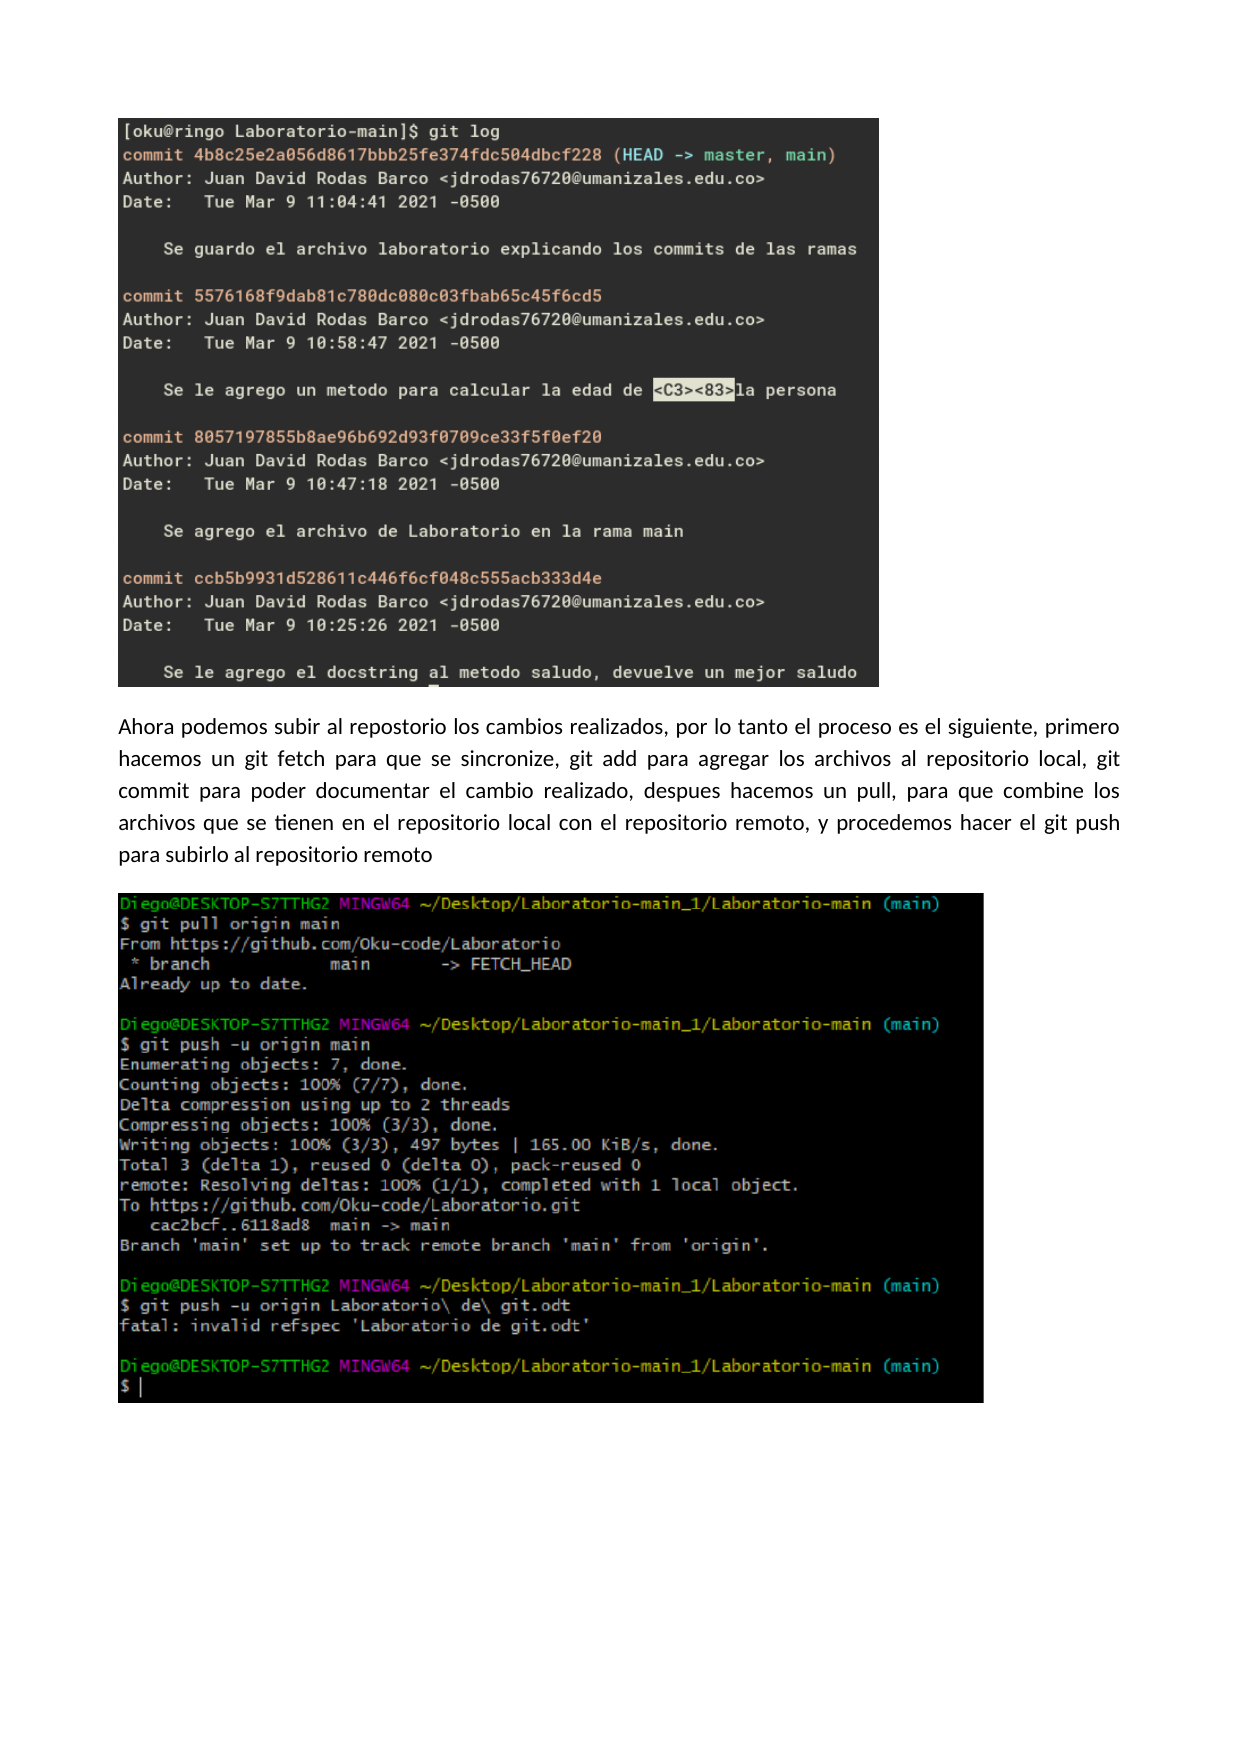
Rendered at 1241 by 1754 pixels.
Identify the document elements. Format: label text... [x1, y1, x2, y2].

text Ahora podemos subir al repostorio los cambios realizados, por lo tanto el proceso es el siguiente, primero hacemos un git fetch para que se sincronize, git add para agregar los archivos al repositorio local, git commit para poder documentar el cambio realizado, despues hacemos un pull, para que combine los archivos que se tienen en el repositorio local con el repositorio remoto, y procedemos hacer el git push para subirlo al repositorio remoto [118, 712, 1122, 869]
